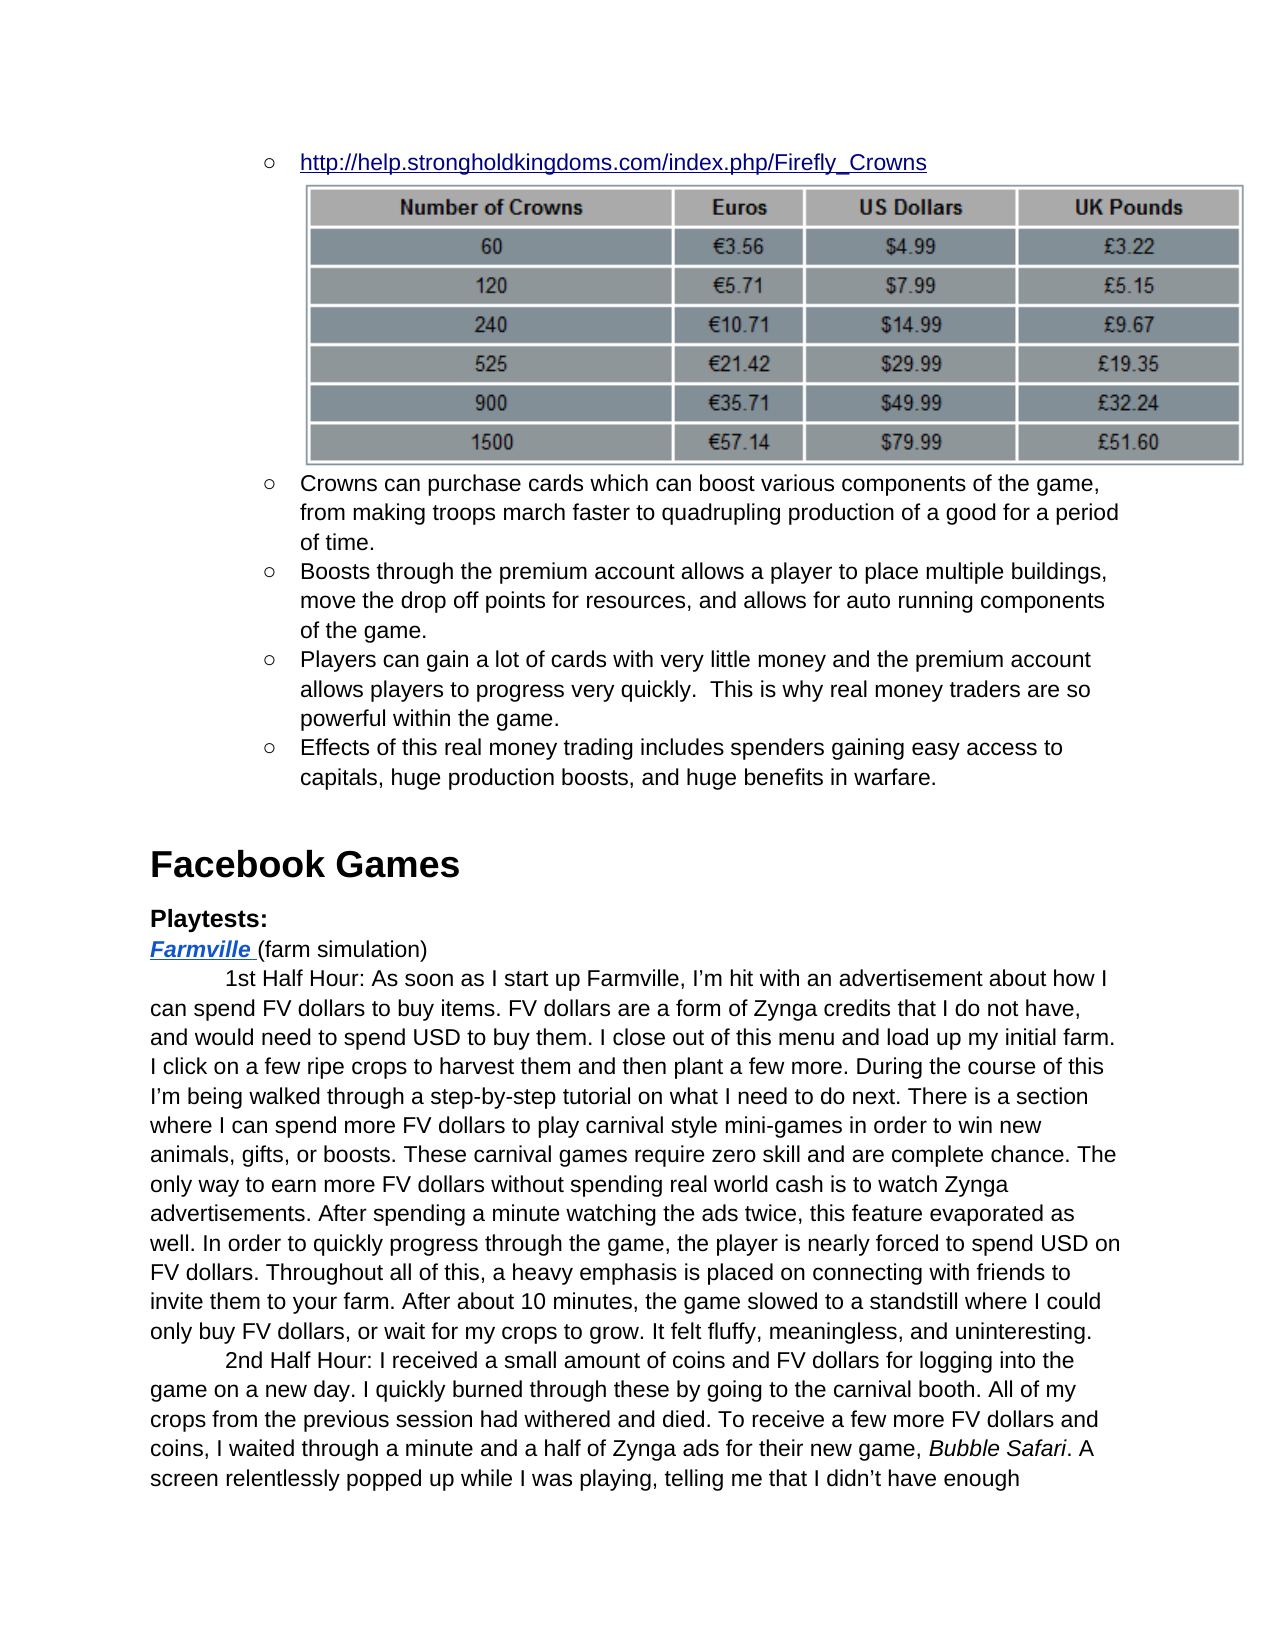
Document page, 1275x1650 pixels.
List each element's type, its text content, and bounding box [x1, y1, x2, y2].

list http://help.strongholdkingdoms.com/index.php/Firefly_Crowns [262, 150, 1125, 467]
text Farmville (farm simulation) [150, 936, 1125, 962]
list Effects of this real money trading includes spenders gaining easy access to capitals, huge production boosts, and huge benefits in warfare. [262, 735, 1125, 790]
list Crowns can purchase cards which can boost various components of the game, from making troops march faster to quadrupling production of a good for a period of time. [262, 471, 1125, 555]
text 1st Half Hour: As soon as I start up Farmville, I’m hit with an advertisement about how I can spend FV dollars to buy items. FV dollars are a form of Zynga credits that I do not have, and would need to spend USD to buy them. I close out of this menu and load up my initial farm. I click on a few ripe crops to harvest them and then plant a few more. During the course of this I’m being walked through a step-by-step tutorial on what I need to do next. There is a section where I can spend more FV dollars to play carnival style mini-games in order to win new animals, gifts, or boosts. These carnival games require zero skill and are complete chance. The only way to earn more FV dollars without spending real world cash is to watch Zynga advertisements. After spending a minute watching the ads twice, this feature evaporated as well. In order to quickly progress through the game, the player is nearly forced to spend USD on FV dollars. Throughout all of this, a heavy emphasis is placed on connecting with friends to invite them to your farm. After about 10 minutes, the game slowed to a standstill where I could only buy FV dollars, or wait for my crops to grow. It felt fluffy, meaningless, and uninteresting. [150, 966, 1125, 1344]
list Boosts through the premium account allows a player to place multiple buildings, move the drop off points for resources, and allows for auto running components of the game. [262, 559, 1125, 643]
text Playtests: [150, 904, 1125, 932]
list Players can gain a lot of cards with very little money and the premium account allows players to progress very quickly. This is why real money traders are so powerful within the game. [262, 647, 1125, 731]
picture [300, 179, 1247, 467]
subtitle Facebook Games [150, 844, 1125, 886]
text 2nd Half Hour: I received a small amount of coins and FV dollars for logging into the game on a new day. I quickly burned through these by going to the carnival booth. All of my crops from the previous session had withered and died. To receive a few more FV dollars and coins, I waited through a minute and a half of Zynga ads for their new game, Bubble Safari. A screen relentlessly popped up while I was playing, telling me that I didn’t have enough [150, 1348, 1125, 1491]
